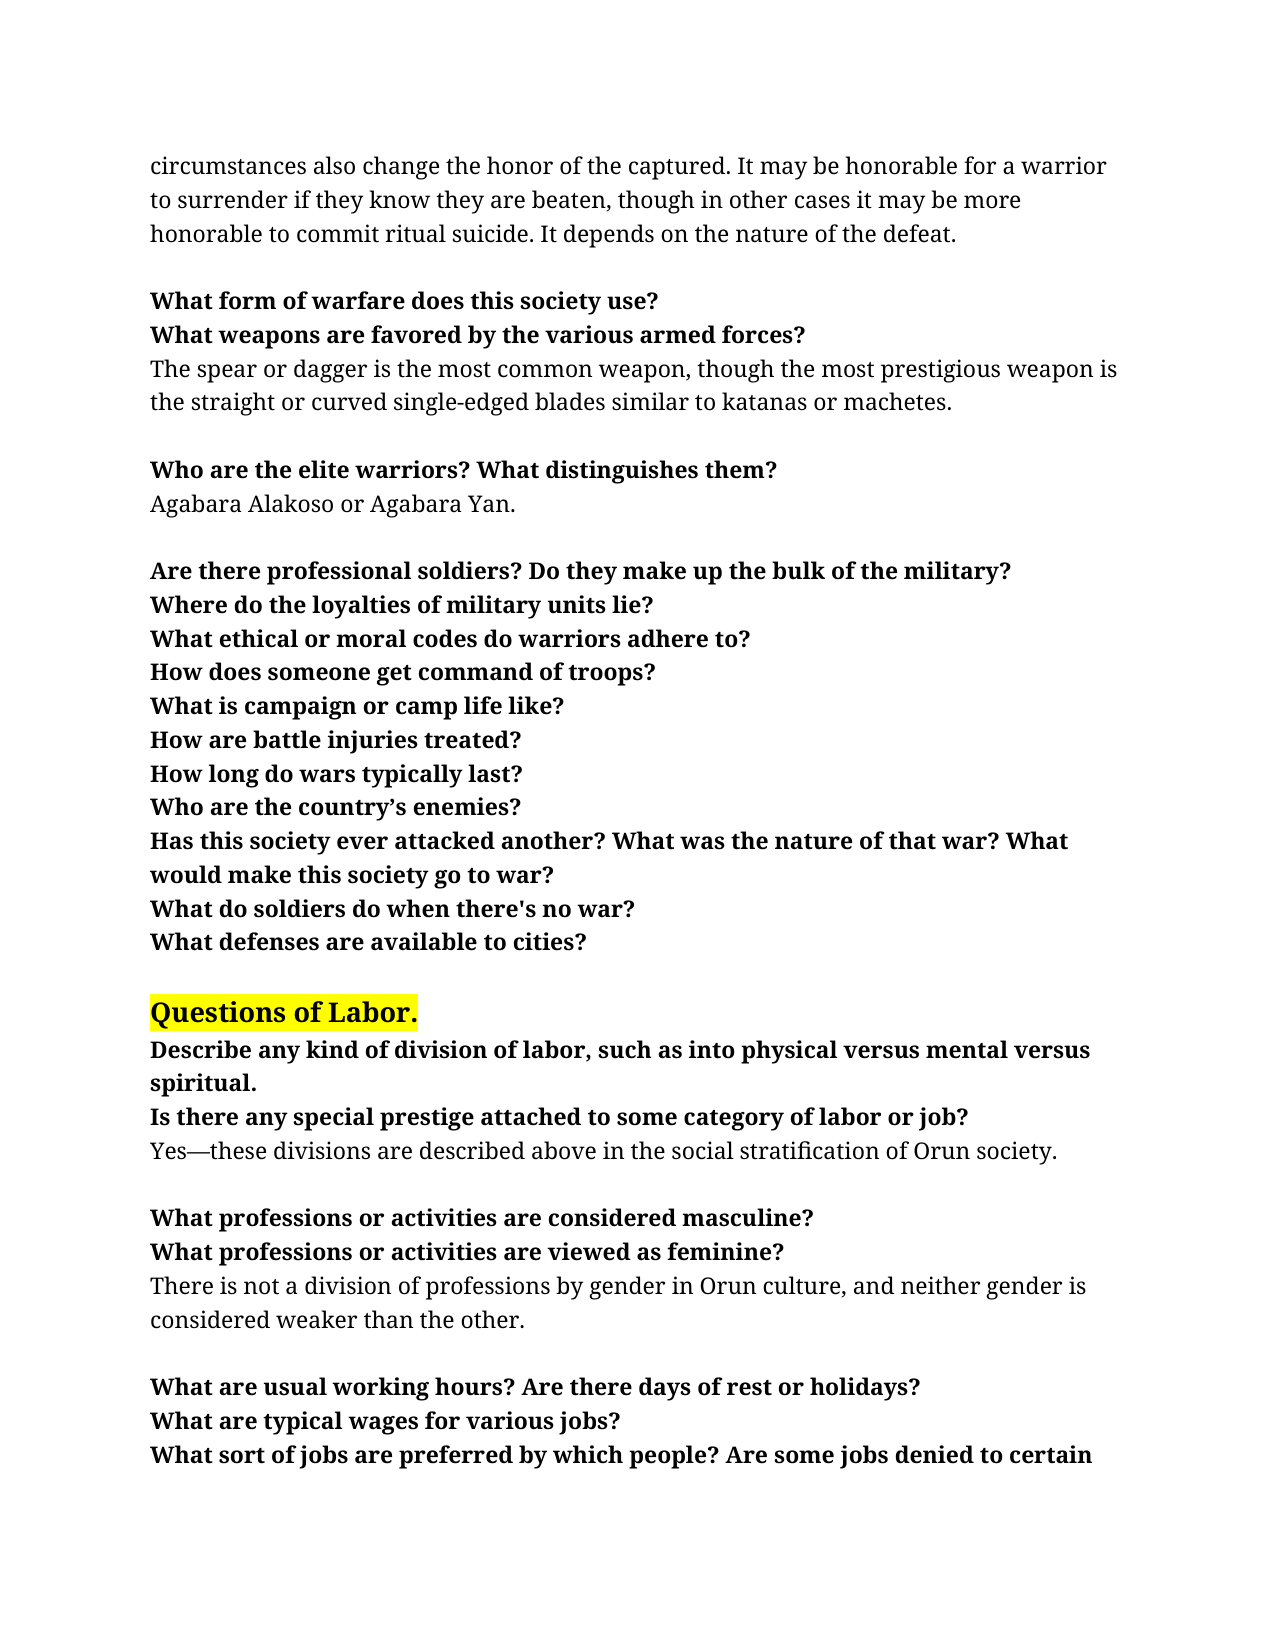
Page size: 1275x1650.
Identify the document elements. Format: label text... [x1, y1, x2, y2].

text Are there professional soldiers? Do they make up the bulk of the military? Where do the loyalties of military units lie? What ethical or moral codes do warriors adhere to? How does someone get command of troops? [150, 521, 1125, 687]
text Questions of Labor. [150, 994, 1125, 1031]
text The spear or dagger is the most common weapon, though the most prestigious weapon is the straight or curved single-edged blades similar to katanas or machetes. [150, 352, 1125, 417]
text Agabara Alakoso or Agabara Yan. [150, 487, 1125, 519]
text What are usual working hours? Are there days of rest or holidays? What are typical wages for various jobs? What sort of jobs are preferred by which people? Are some jobs denied to certain [150, 1337, 1125, 1470]
text circumstances also change the honor of the captured. It may be honorable for a warrior to surrender if they know they are beaten, though in other cases it may be more honorable to commit ritual suicide. It depends on the nature of the defeat. [150, 150, 1125, 249]
text Who are the elite warriors? What distinguishes them? [150, 420, 1125, 485]
text What form of warfare does this society use? What weapons are favored by the various armed forces? [150, 251, 1125, 350]
text Yes—these divisions are described above in the social stratification of Orun society. [150, 1135, 1125, 1166]
text There is not a division of professions by gender in Orun culture, and neither gender is considered weaker than the other. [150, 1270, 1125, 1335]
text What professions or activities are considered masculine? What professions or activities are viewed as feminine? [150, 1168, 1125, 1267]
text What is campaign or camp life like? How are battle injuries treated? How long do wars typically last? Who are the country’s enemies? Has this society ever attacked another? What was the nature of that war? What would make this society go to war? What do soldiers do when there's no war? What defenses are available to cities? [150, 690, 1125, 957]
text Describe any kind of division of labor, such as into physical versus mental versus spiritual. Is there any special prestige attached to some category of labor or job? [150, 1033, 1125, 1132]
